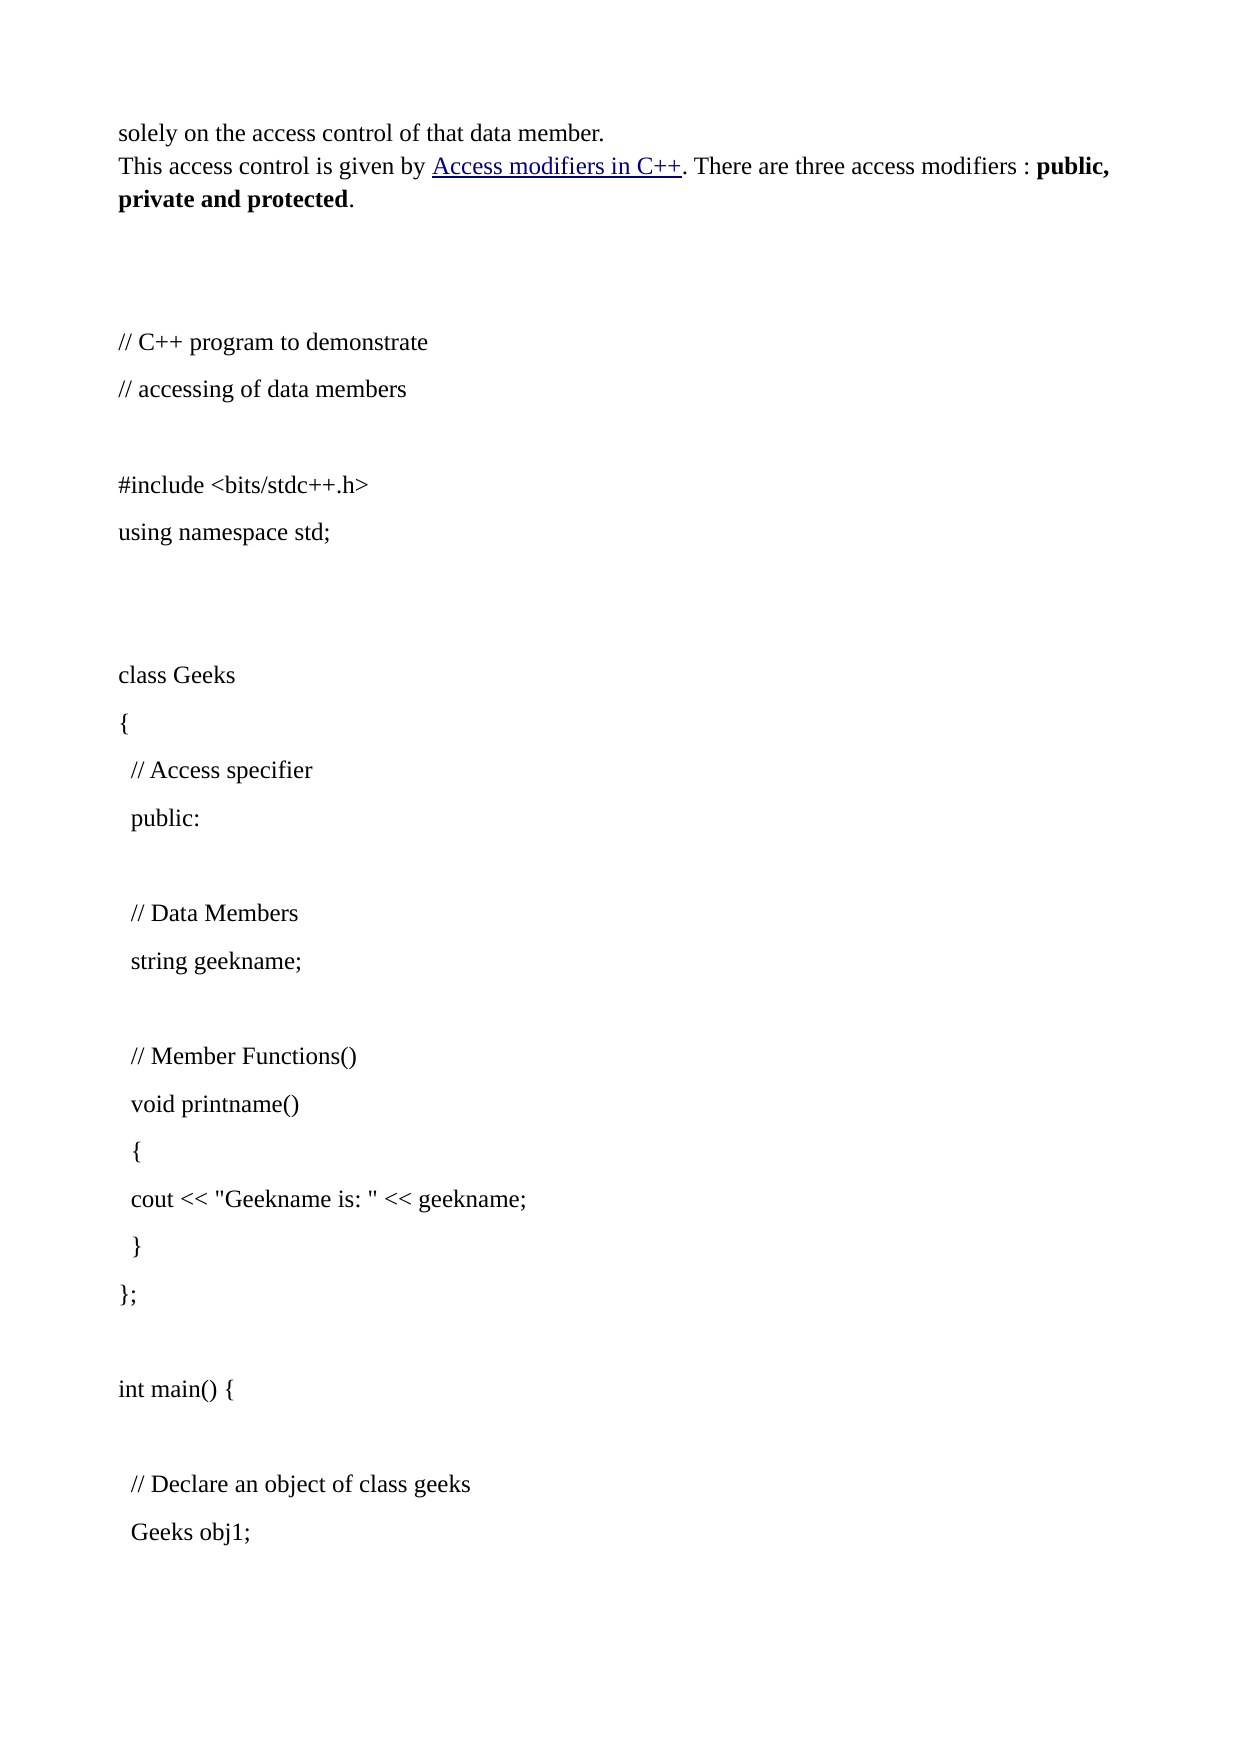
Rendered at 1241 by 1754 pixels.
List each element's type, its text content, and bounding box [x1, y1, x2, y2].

text using namespace std; [118, 517, 1122, 546]
text // C++ program to demonstrate [118, 327, 1122, 356]
text // accessing of data members [118, 374, 1122, 403]
text { [118, 708, 1122, 737]
text Geeks obj1; [118, 1517, 1122, 1546]
text #include <bits/stdc++.h> [118, 470, 1122, 498]
text solely on the access control of that data member. This access control is given by Access modifiers in C++. There are three access modifiers : public, private and protected. [118, 118, 1122, 213]
text // Member Functions() [118, 1041, 1122, 1070]
text int main() { [118, 1374, 1122, 1403]
text // Data Members [118, 898, 1122, 927]
text cout << "Geekname is: " << geekname; [118, 1184, 1122, 1213]
text // Declare an object of class geeks [118, 1469, 1122, 1498]
text }; [118, 1279, 1122, 1308]
text // Access specifier [118, 755, 1122, 784]
text { [118, 1136, 1122, 1165]
text string geekname; [118, 946, 1122, 974]
text class Geeks [118, 660, 1122, 689]
text void printname() [118, 1089, 1122, 1117]
text } [118, 1231, 1122, 1260]
text public: [118, 803, 1122, 832]
